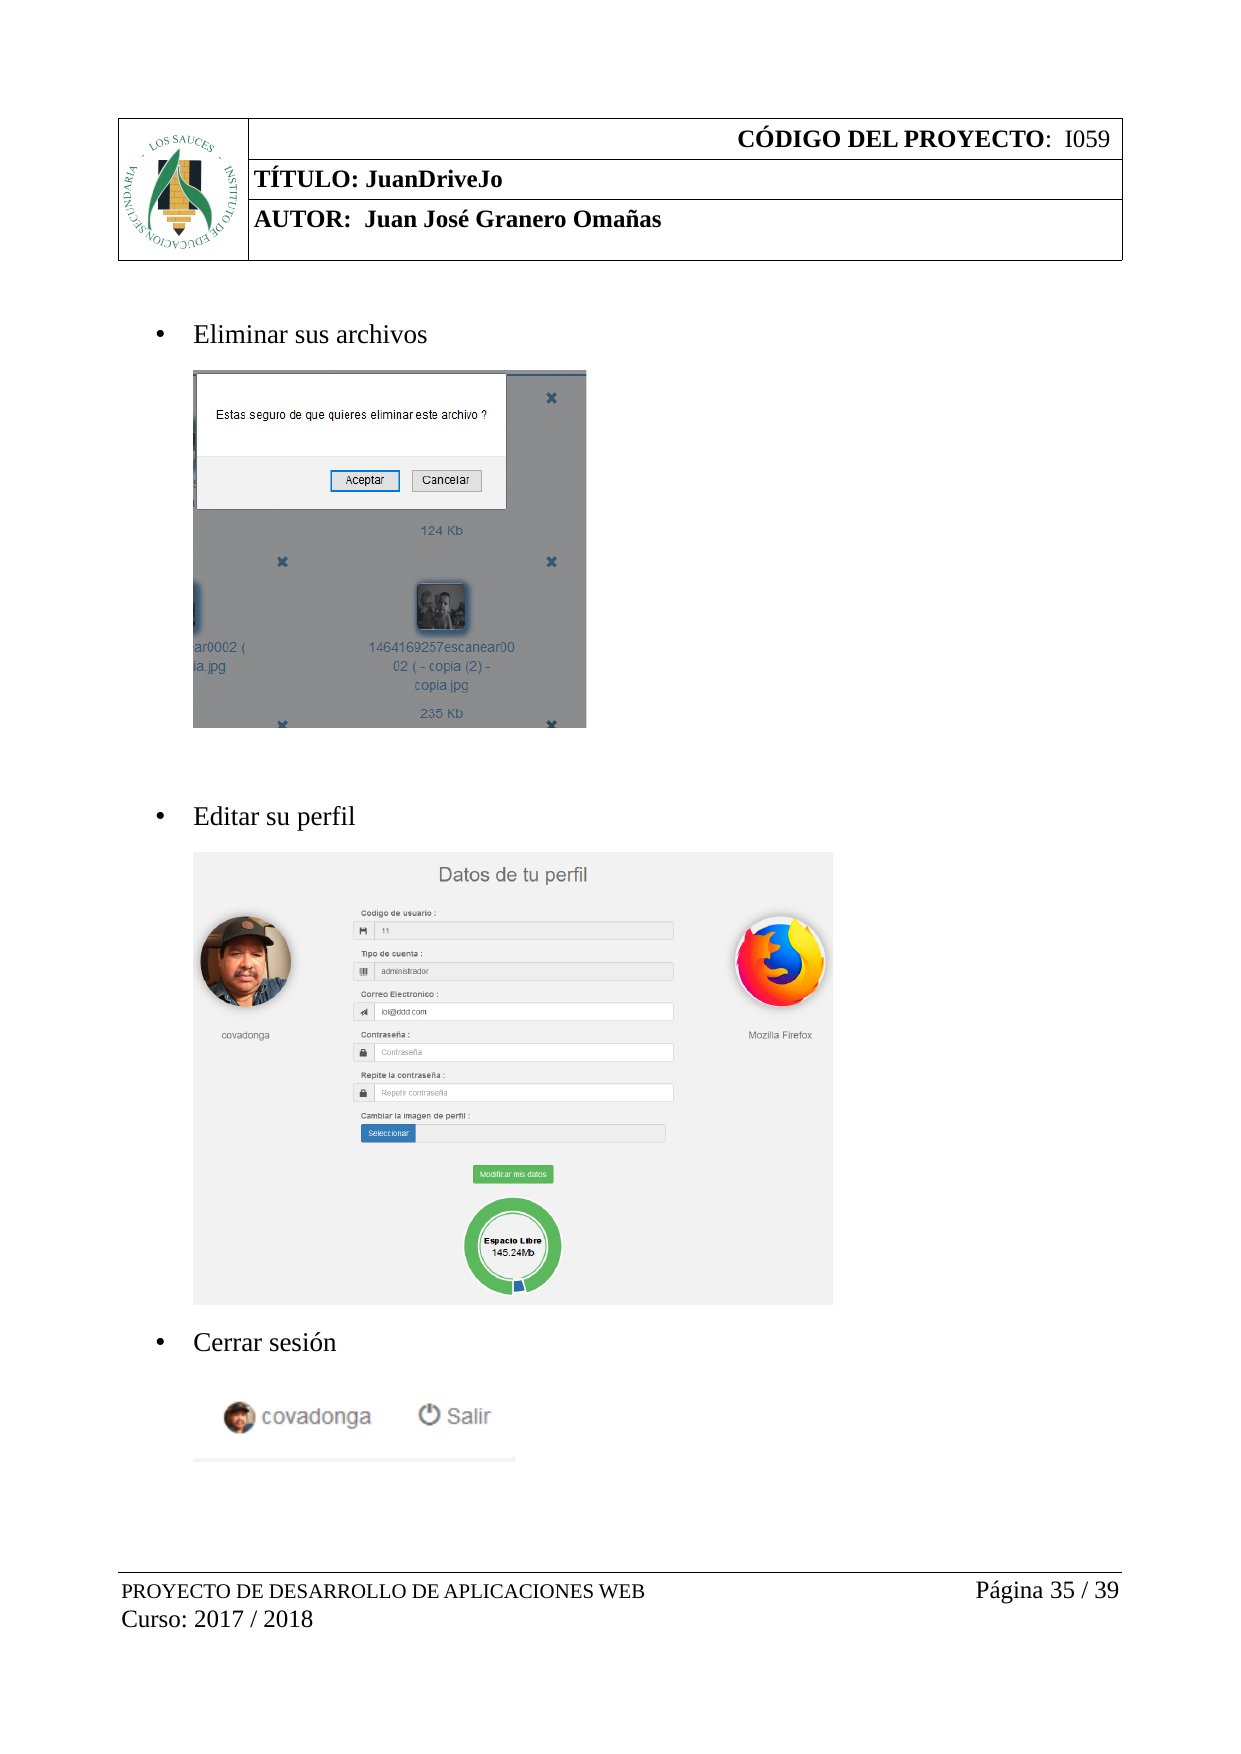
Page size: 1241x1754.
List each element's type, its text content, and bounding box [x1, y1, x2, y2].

picture [112, 123, 254, 257]
picture [193, 852, 834, 1305]
picture [193, 370, 587, 728]
picture [193, 1377, 515, 1462]
list Editar su perfil [156, 800, 1122, 831]
list Eliminar sus archivos [156, 318, 1122, 349]
list Cerrar sesión [156, 1326, 1122, 1357]
